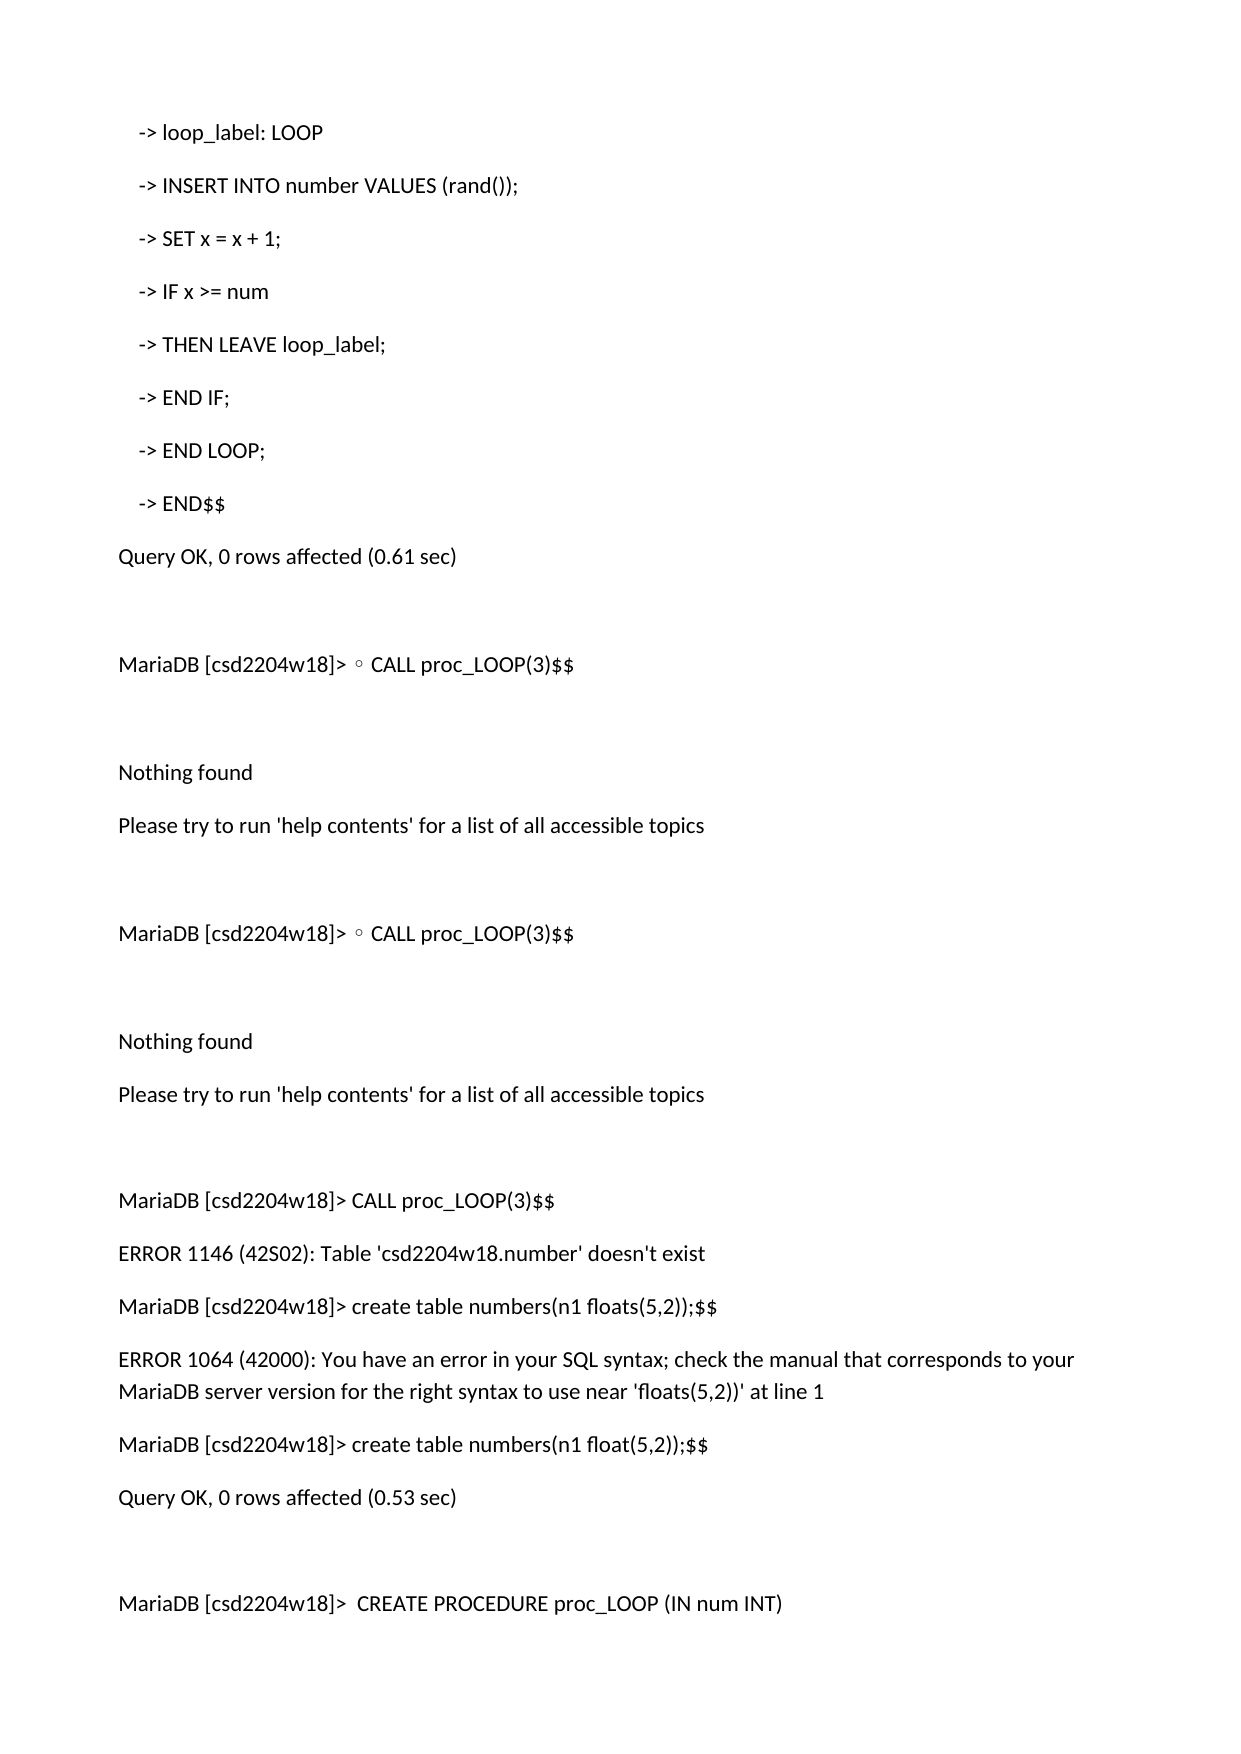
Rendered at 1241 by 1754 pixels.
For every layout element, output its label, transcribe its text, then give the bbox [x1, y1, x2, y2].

text MariaDB [csd2204w18]> ◦ CALL proc_LOOP(3)$$ [118, 917, 1122, 948]
text Query OK, 0 rows affected (0.61 sec) [118, 542, 1122, 570]
text -> INSERT INTO number VALUES (rand()); [118, 171, 1122, 199]
text -> IF x >= num [118, 277, 1122, 305]
text MariaDB [csd2204w18]> create table numbers(n1 floats(5,2));$$ [118, 1292, 1122, 1320]
text MariaDB [csd2204w18]> ◦ CALL proc_LOOP(3)$$ [118, 648, 1122, 679]
text -> END$$ [118, 489, 1122, 517]
text Query OK, 0 rows affected (0.53 sec) [118, 1483, 1122, 1511]
text Please try to run 'help contents' for a list of all accessible topics [118, 811, 1122, 839]
text -> THEN LEAVE loop_label; [118, 330, 1122, 358]
text ERROR 1146 (42S02): Table 'csd2204w18.number' doesn't exist [118, 1239, 1122, 1267]
text Please try to run 'help contents' for a list of all accessible topics [118, 1080, 1122, 1108]
text -> loop_label: LOOP [118, 118, 1122, 146]
text -> END IF; [118, 383, 1122, 411]
text -> END LOOP; [118, 436, 1122, 464]
text Nothing found [118, 1027, 1122, 1055]
text Nothing found [118, 758, 1122, 786]
text MariaDB [csd2204w18]> CALL proc_LOOP(3)$$ [118, 1186, 1122, 1214]
text MariaDB [csd2204w18]> create table numbers(n1 float(5,2));$$ [118, 1430, 1122, 1458]
text ERROR 1064 (42000): You have an error in your SQL syntax; check the manual that corresponds to your MariaDB server version for the right syntax to use near 'floats(5,2))' at line 1 [118, 1345, 1122, 1405]
text -> SET x = x + 1; [118, 224, 1122, 252]
text MariaDB [csd2204w18]> CREATE PROCEDURE proc_LOOP (IN num INT) [118, 1589, 1122, 1617]
